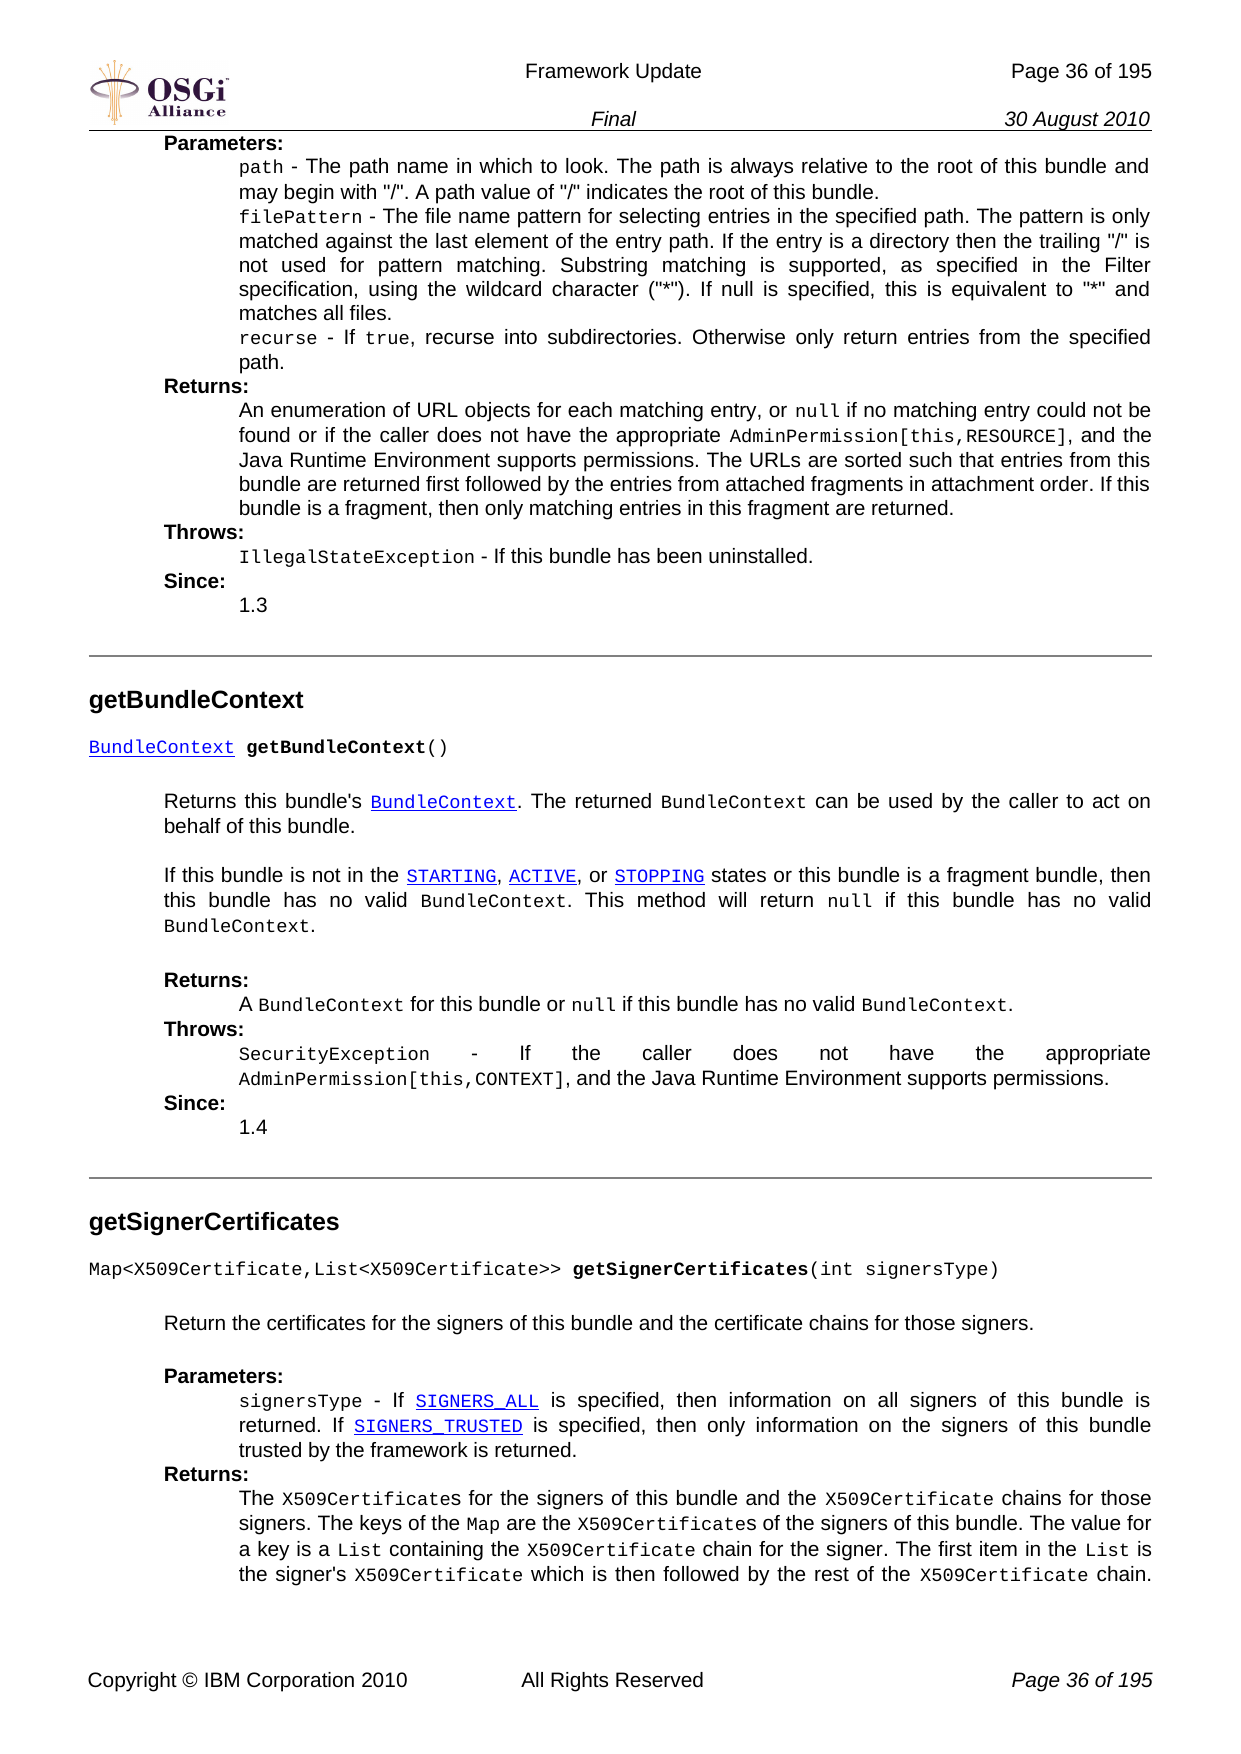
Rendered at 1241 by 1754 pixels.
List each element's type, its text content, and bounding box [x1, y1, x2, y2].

text A BundleContext for this bundle or null if this bundle has no valid BundleContext. [238, 992, 1152, 1017]
text The X509Certificates for the signers of this bundle and the X509Certificate chains for those signers. The keys of the Map are the X509Certificates of the signers of this bundle. The value for a key is a List containing the X509Certificate chain for the signer. The first item in the List is the signer's X509Certificate which is then followed by the rest of the X509Certificate chain. [238, 1486, 1152, 1587]
text SecurityException - If the caller does not have the appropriate AdminPermission[this,CONTEXT], and the Java Runtime Environment supports permissions. [238, 1041, 1152, 1091]
text An enumeration of URL objects for each matching entry, or null if no matching entry could not be found or if the caller does not have the appropriate AdminPermission[this,RESOURCE], and the Java Runtime Environment supports permissions. The URLs are sorted such that entries from this bundle are returned first followed by the entries from attached fragments in attachment order. If this bundle is a fragment, then only matching entries in this fragment are returned. [238, 398, 1152, 520]
text If this bundle is not in the STARTING, ACTIVE, or STOPPING states or this bundle is a fragment bundle, then this bundle has no valid BundleContext. This method will return null if this bundle has no valid BundleContext. [163, 863, 1152, 938]
text Since: [163, 569, 1152, 593]
text Map<X509Certificate,List<X509Certificate>> getSignerCertificates(int signersType) [88, 1260, 1152, 1281]
text Parameters: [163, 131, 1152, 154]
text Returns: [163, 1462, 1152, 1486]
text path - The path name in which to look. The path is always relative to the root of this bundle and may begin with "/". A path value of "/" indicates the root of this bundle. [238, 154, 1152, 203]
text Returns: [163, 968, 1152, 992]
subtitle getSignerCertificates [88, 1207, 1152, 1236]
text signersType - If SIGNERS_ALL is specified, then information on all signers of this bundle is returned. If SIGNERS_TRUSTED is specified, then only information on the signers of this bundle trusted by the framework is returned. [238, 1388, 1152, 1462]
text Since: [163, 1091, 1152, 1115]
text Returns: [163, 374, 1152, 398]
subtitle getBundleContext [88, 685, 1152, 714]
text Throws: [163, 520, 1152, 544]
text Throws: [163, 1017, 1152, 1041]
picture [90, 60, 230, 125]
text Returns this bundle's BundleContext. The returned BundleContext can be used by the caller to act on behalf of this bundle. [163, 789, 1152, 838]
text 1.4 [238, 1115, 1152, 1139]
text Parameters: [163, 1364, 1152, 1388]
text BundleContext getBundleContext() [88, 738, 1152, 759]
text IllegalStateException - If this bundle has been uninstalled. [238, 544, 1152, 569]
text Return the certificates for the signers of this bundle and the certificate chains for those signers. [163, 1311, 1152, 1334]
text 1.3 [238, 593, 1152, 617]
text recurse - If true, recurse into subdirectories. Otherwise only return entries from the specified path. [238, 324, 1152, 374]
text filePattern - The file name pattern for selecting entries in the specified path. The pattern is only matched against the last element of the entry path. If the entry is a directory then the trailing "/" is not used for pattern matching. Substring matching is supported, as specified in the Filter specification, using the wildcard character ("*"). If null is specified, this is equivalent to "*" and matches all files. [238, 203, 1152, 324]
